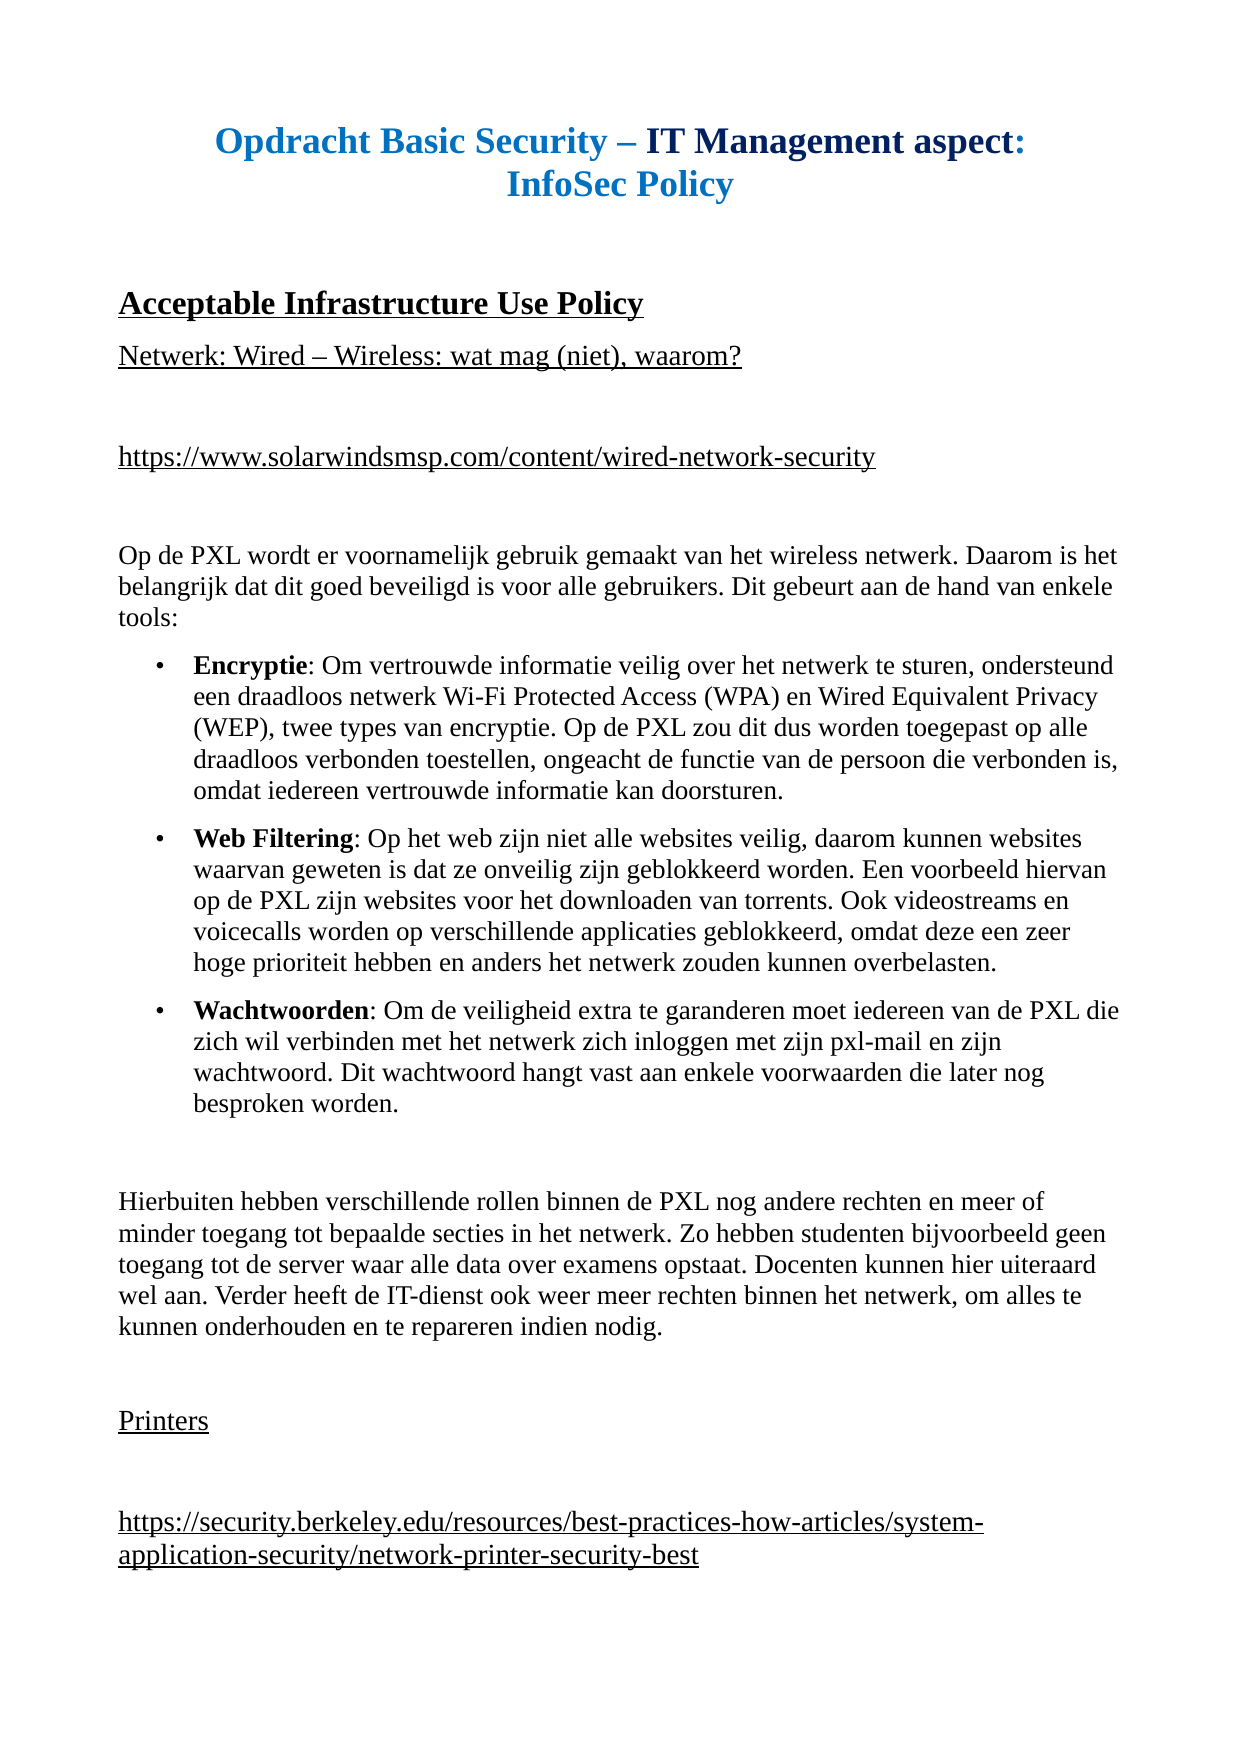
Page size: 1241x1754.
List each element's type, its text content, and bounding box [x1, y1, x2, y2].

text Opdracht Basic Security – IT Management aspect: [118, 118, 1122, 161]
text Op de PXL wordt er voornamelijk gebruik gemaakt van het wireless netwerk. Daarom is het belangrijk dat dit goed beveiligd is voor alle gebruikers. Dit gebeurt aan de hand van enkele tools: [118, 539, 1122, 633]
text InfoSec Policy [118, 161, 1122, 204]
list Encryptie: Om vertrouwde informatie veilig over het netwerk te sturen, ondersteund een draadloos netwerk Wi-Fi Protected Access (WPA) en Wired Equivalent Privacy (WEP), twee types van encryptie. Op de PXL zou dit dus worden toegepast op alle draadloos verbonden toestellen, ongeacht de functie van de persoon die verbonden is, omdat iedereen vertrouwde informatie kan doorsturen. [156, 649, 1122, 805]
text https://security.berkeley.edu/resources/best-practices-how-articles/system-application-security/network-printer-security-best [118, 1504, 1122, 1571]
text Hierbuiten hebben verschillende rollen binnen de PXL nog andere rechten en meer of minder toegang tot bepaalde secties in het netwerk. Zo hebben studenten bijvoorbeeld geen toegang tot de server waar alle data over examens opstaat. Docenten kunnen hier uiteraard wel aan. Verder heeft de IT-dienst ook weer meer rechten binnen het netwerk, om alles te kunnen onderhouden en te repareren indien nodig. [118, 1186, 1122, 1341]
text Acceptable Infrastructure Use Policy [118, 283, 1122, 322]
text Printers [118, 1403, 1122, 1437]
text Netwerk: Wired – Wireless: wat mag (niet), waarom? [118, 338, 1122, 372]
text https://www.solarwindsmsp.com/content/wired-network-security [118, 439, 1122, 472]
list Wachtwoorden: Om de veiligheid extra te garanderen moet iedereen van de PXL die zich wil verbinden met het netwerk zich inloggen met zijn pxl-mail en zijn wachtwoord. Dit wachtwoord hangt vast aan enkele voorwaarden die later nog besproken worden. [156, 994, 1122, 1119]
list Web Filtering: Op het web zijn niet alle websites veilig, daarom kunnen websites waarvan geweten is dat ze onveilig zijn geblokkeerd worden. Een voorbeeld hiervan op de PXL zijn websites voor het downloaden van torrents. Ook videostreams en voicecalls worden op verschillende applicaties geblokkeerd, omdat deze een zeer hoge prioriteit hebben en anders het netwerk zouden kunnen overbelasten. [156, 822, 1122, 977]
